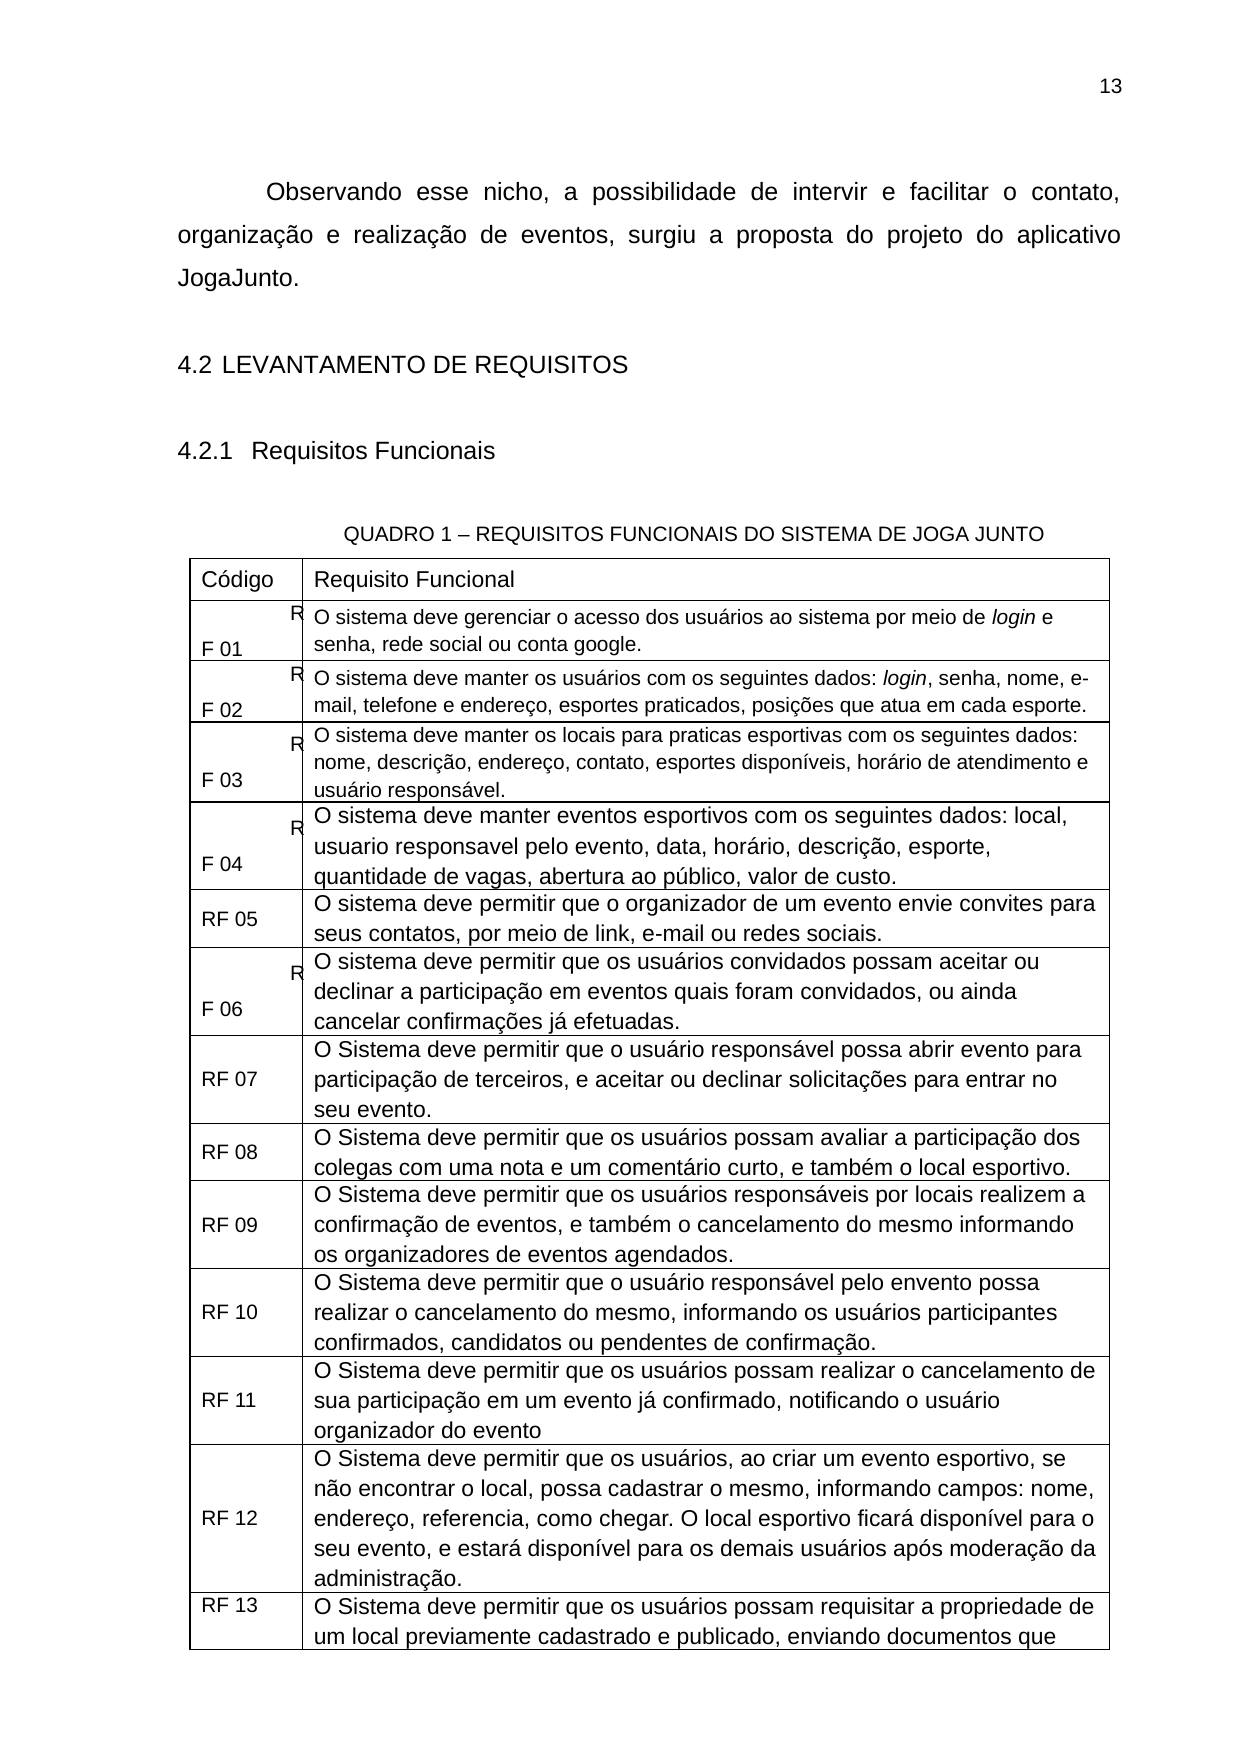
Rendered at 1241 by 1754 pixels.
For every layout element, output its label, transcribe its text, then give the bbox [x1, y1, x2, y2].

table_cell RF 08 [191, 1124, 302, 1180]
table_cell RF 06 [191, 948, 302, 1034]
table_cell RF 04 [191, 803, 302, 889]
table_cell RF 07 [191, 1036, 302, 1122]
table_cell O Sistema deve permitir que o usuário responsável possa abrir evento para participação de terceiros, e aceitar ou declinar solicitações para entrar no seu evento. [303, 1036, 1109, 1122]
table_cell O sistema deve manter os usuários com os seguintes dados: login, senha, nome, e-mail, telefone e endereço, esportes praticados, posições que atua em cada esporte. [303, 661, 1109, 721]
table_cell O sistema deve gerenciar o acesso dos usuários ao sistema por meio de login e senha, rede social ou conta google. [303, 601, 1109, 660]
table_cell O Sistema deve permitir que os usuários possam realizar o cancelamento de sua participação em um evento já confirmado, notificando o usuário organizador do evento [303, 1357, 1109, 1443]
table_cell RF 02 [191, 661, 302, 721]
table_cell O Sistema deve permitir que os usuários responsáveis por locais realizem a confirmação de eventos, e também o cancelamento do mesmo informando os organizadores de eventos agendados. [303, 1181, 1109, 1268]
table_cell RF 10 [191, 1269, 302, 1356]
table_cell O Sistema deve permitir que o usuário responsável pelo envento possa realizar o cancelamento do mesmo, informando os usuários participantes confirmados, candidatos ou pendentes de confirmação. [303, 1269, 1109, 1356]
table_cell O sistema deve permitir que os usuários convidados possam aceitar ou declinar a participação em eventos quais foram convidados, ou ainda cancelar confirmações já efetuadas. [303, 948, 1109, 1034]
table_cell O sistema deve manter eventos esportivos com os seguintes dados: local, usuario responsavel pelo evento, data, horário, descrição, esporte, quantidade de vagas, abertura ao público, valor de custo. [303, 803, 1109, 889]
table_cell RF 09 [191, 1181, 302, 1268]
list Observando esse nicho, a possibilidade de intervir e facilitar o contato, organização e realização de eventos, surgiu a proposta do projeto do aplicativo JogaJunto. [177, 177, 1122, 292]
table_cell O Sistema deve permitir que os usuários possam avaliar a participação dos colegas com uma nota e um comentário curto, e também o local esportivo. [303, 1124, 1109, 1180]
subtitle Levantamento de Requisitos [177, 350, 1122, 378]
table_header Código [191, 559, 302, 599]
subtitle Requisitos Funcionais [177, 436, 1122, 465]
table_cell O sistema deve permitir que o organizador de um evento envie convites para seus contatos, por meio de link, e-mail ou redes sociais. [303, 890, 1109, 947]
table_cell O sistema deve manter os locais para praticas esportivas com os seguintes dados: nome, descrição, endereço, contato, esportes disponíveis, horário de atendimento e usuário responsável. [303, 723, 1109, 801]
table_cell RF 05 [191, 890, 302, 947]
table_cell RF 01 [191, 601, 302, 660]
table_cell O Sistema deve permitir que os usuários, ao criar um evento esportivo, se não encontrar o local, possa cadastrar o mesmo, informando campos: nome, endereço, referencia, como chegar. O local esportivo ficará disponível para o seu evento, e estará disponível para os demais usuários após moderação da administração. [303, 1445, 1109, 1592]
table_header Requisito Funcional [303, 559, 1109, 599]
table_cell O Sistema deve permitir que os usuários possam requisitar a propriedade de um local previamente cadastrado e publicado, enviando documentos que [303, 1593, 1109, 1649]
table_cell RF 13 [191, 1593, 302, 1649]
table_cell RF 11 [191, 1357, 302, 1443]
table_cell RF 12 [191, 1445, 302, 1592]
table_cell RF 03 [191, 723, 302, 801]
text Quadro 1 – Requisitos funcionais do sistema de JOGA JUNTO [177, 522, 1122, 546]
